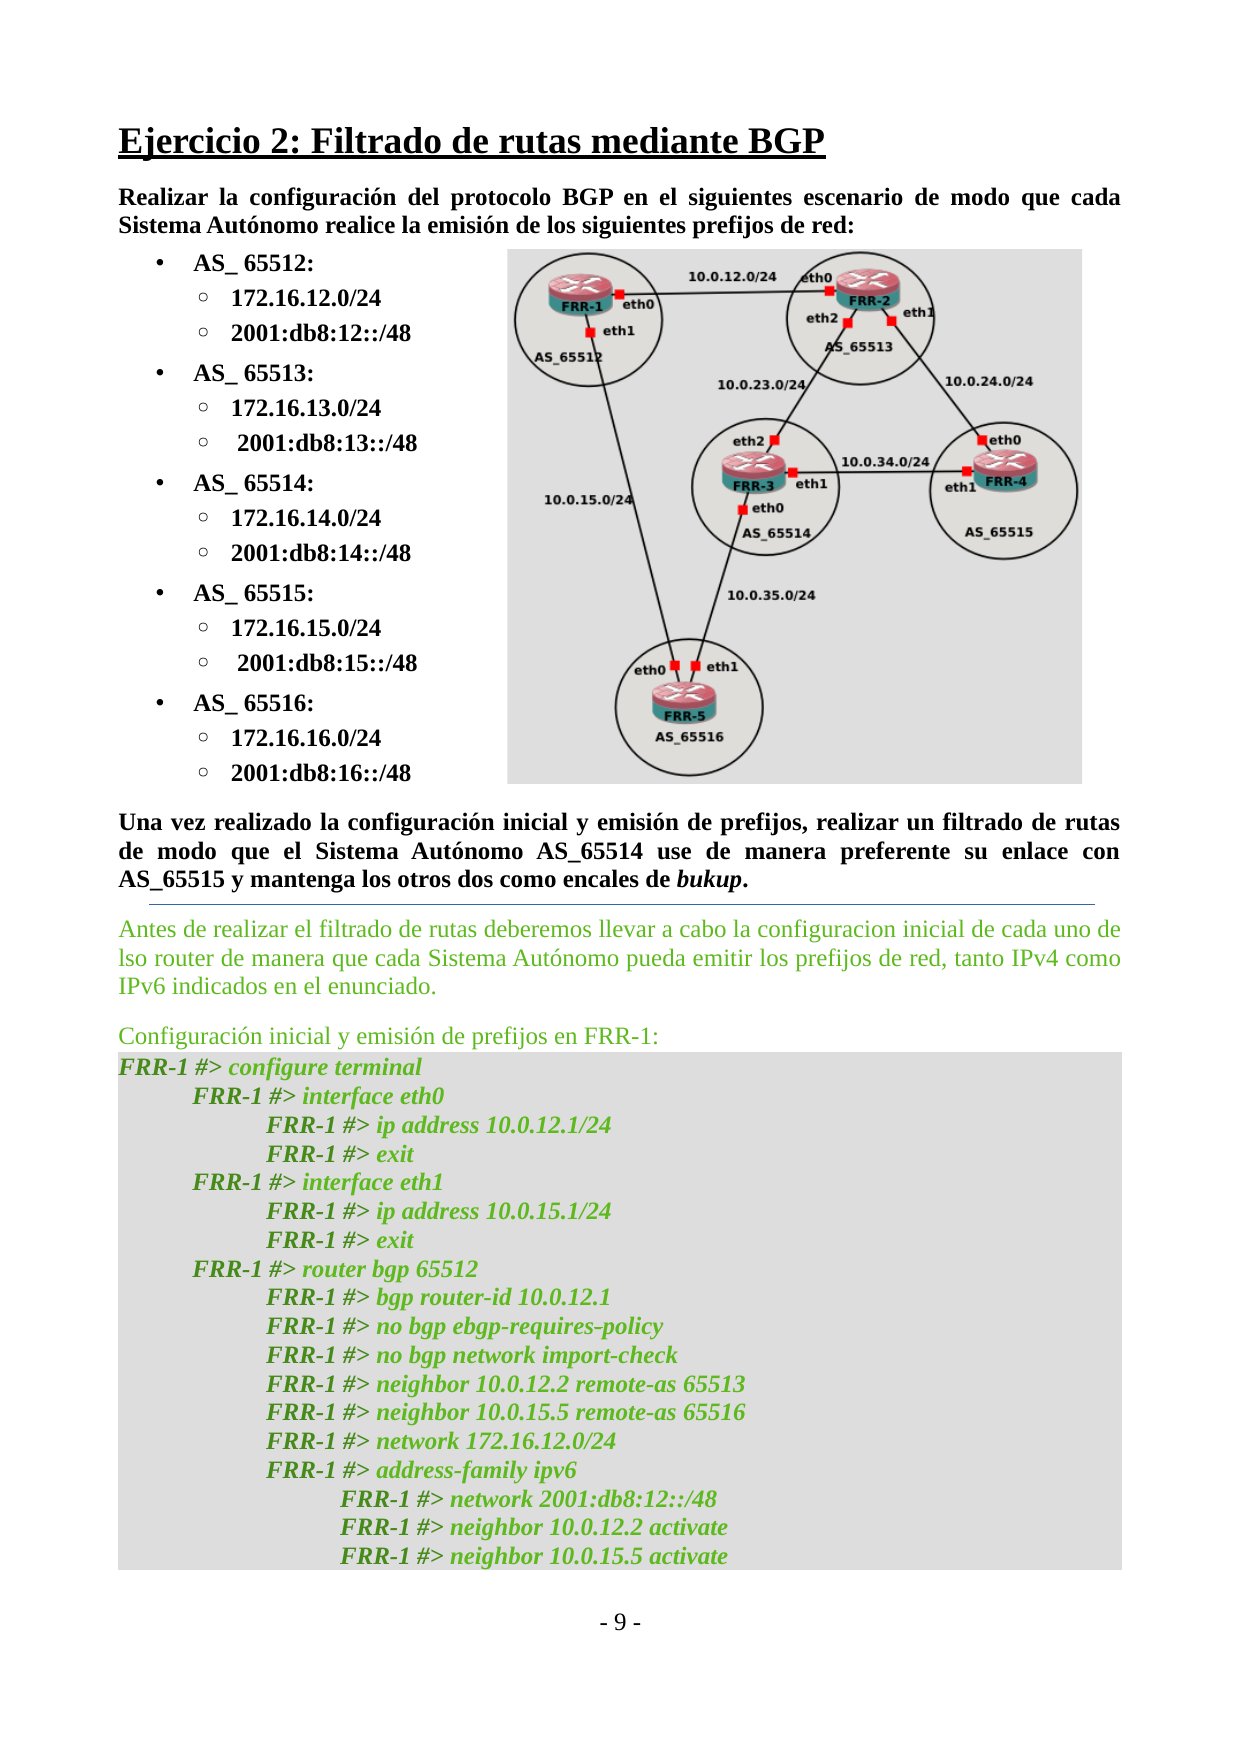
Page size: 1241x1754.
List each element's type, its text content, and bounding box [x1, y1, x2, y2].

list [1083, 723, 1122, 752]
list AS_ 65516: [156, 688, 507, 717]
list AS_ 65514: [156, 468, 507, 497]
list [1083, 468, 1122, 497]
list [1083, 613, 1122, 642]
list 2001:db8:13::/48 [193, 428, 507, 456]
list [1083, 648, 1122, 676]
text FRR-1 #> interface eth0 [118, 1081, 1122, 1110]
text FRR-1 #> neighbor 10.0.12.2 activate [118, 1512, 1122, 1541]
text Ejercicio 2: Filtrado de rutas mediante BGP [118, 118, 1122, 161]
list [1083, 578, 1122, 607]
list [1083, 428, 1122, 456]
text FRR-1 #> ip address 10.0.12.1/24 [118, 1110, 1122, 1139]
text FRR-1 #> no bgp network import-check [118, 1340, 1122, 1369]
list 2001:db8:16::/48 [193, 758, 1122, 786]
text FRR-1 #> router bgp 65512 [118, 1254, 1122, 1282]
text Realizar la configuración del protocolo BGP en el siguientes escenario de modo que cada Sistema Autónomo realice la emisión de los siguientes prefijos de red: [59, 182, 1122, 239]
list 172.16.15.0/24 [193, 613, 507, 642]
list 2001:db8:14::/48 [193, 538, 507, 566]
text FRR-1 #> bgp router-id 10.0.12.1 [118, 1282, 1122, 1311]
list [1083, 688, 1122, 717]
text FRR-1 #> exit [118, 1225, 1122, 1254]
list AS_ 65512: [156, 248, 1122, 277]
text FRR-1 #> ip address 10.0.15.1/24 [118, 1196, 1122, 1225]
list [1083, 538, 1122, 566]
list 172.16.16.0/24 [193, 723, 507, 752]
list AS_ 65513: [156, 358, 507, 387]
list [1083, 503, 1122, 532]
list [1083, 358, 1122, 387]
text FRR-1 #> neighbor 10.0.15.5 remote-as 65516 [118, 1397, 1122, 1426]
list 2001:db8:12::/48 [193, 318, 507, 346]
list AS_ 65515: [156, 578, 507, 607]
text FRR-1 #> interface eth1 [118, 1167, 1122, 1196]
list [1083, 318, 1122, 346]
text FRR-1 #> address-family ipv6 [118, 1455, 1122, 1484]
list 172.16.13.0/24 [193, 393, 507, 422]
text FRR-1 #> no bgp ebgp-requires-policy [118, 1311, 1122, 1340]
text FRR-1 #> neighbor 10.0.12.2 remote-as 65513 [118, 1369, 1122, 1397]
list 172.16.12.0/24 [193, 283, 507, 312]
text FRR-1 #> exit [118, 1139, 1122, 1167]
text FRR-1 #> network 172.16.12.0/24 [118, 1426, 1122, 1455]
text Antes de realizar el filtrado de rutas deberemos llevar a cabo la configuracion inicial de cada uno de lso router de manera que cada Sistema Autónomo pueda emitir los prefijos de red, tanto IPv4 como IPv6 indicados en el enunciado. [118, 914, 1122, 1000]
text FRR-1 #> network 2001:db8:12::/48 [118, 1484, 1122, 1512]
picture [507, 249, 1083, 784]
list 172.16.14.0/24 [193, 503, 507, 532]
list [1083, 393, 1122, 422]
list 2001:db8:15::/48 [193, 648, 507, 676]
list [1083, 283, 1122, 312]
text Una vez realizado la configuración inicial y emisión de prefijos, realizar un filtrado de rutas de modo que el Sistema Autónomo AS_65514 use de manera preferente su enlace con AS_65515 y mantenga los otros dos como encales de bukup. [118, 807, 1122, 893]
text FRR-1 #> neighbor 10.0.15.5 activate [118, 1541, 1122, 1570]
text FRR-1 #> configure terminal [118, 1052, 1122, 1081]
text Configuración inicial y emisión de prefijos en FRR-1: [118, 1021, 1122, 1049]
